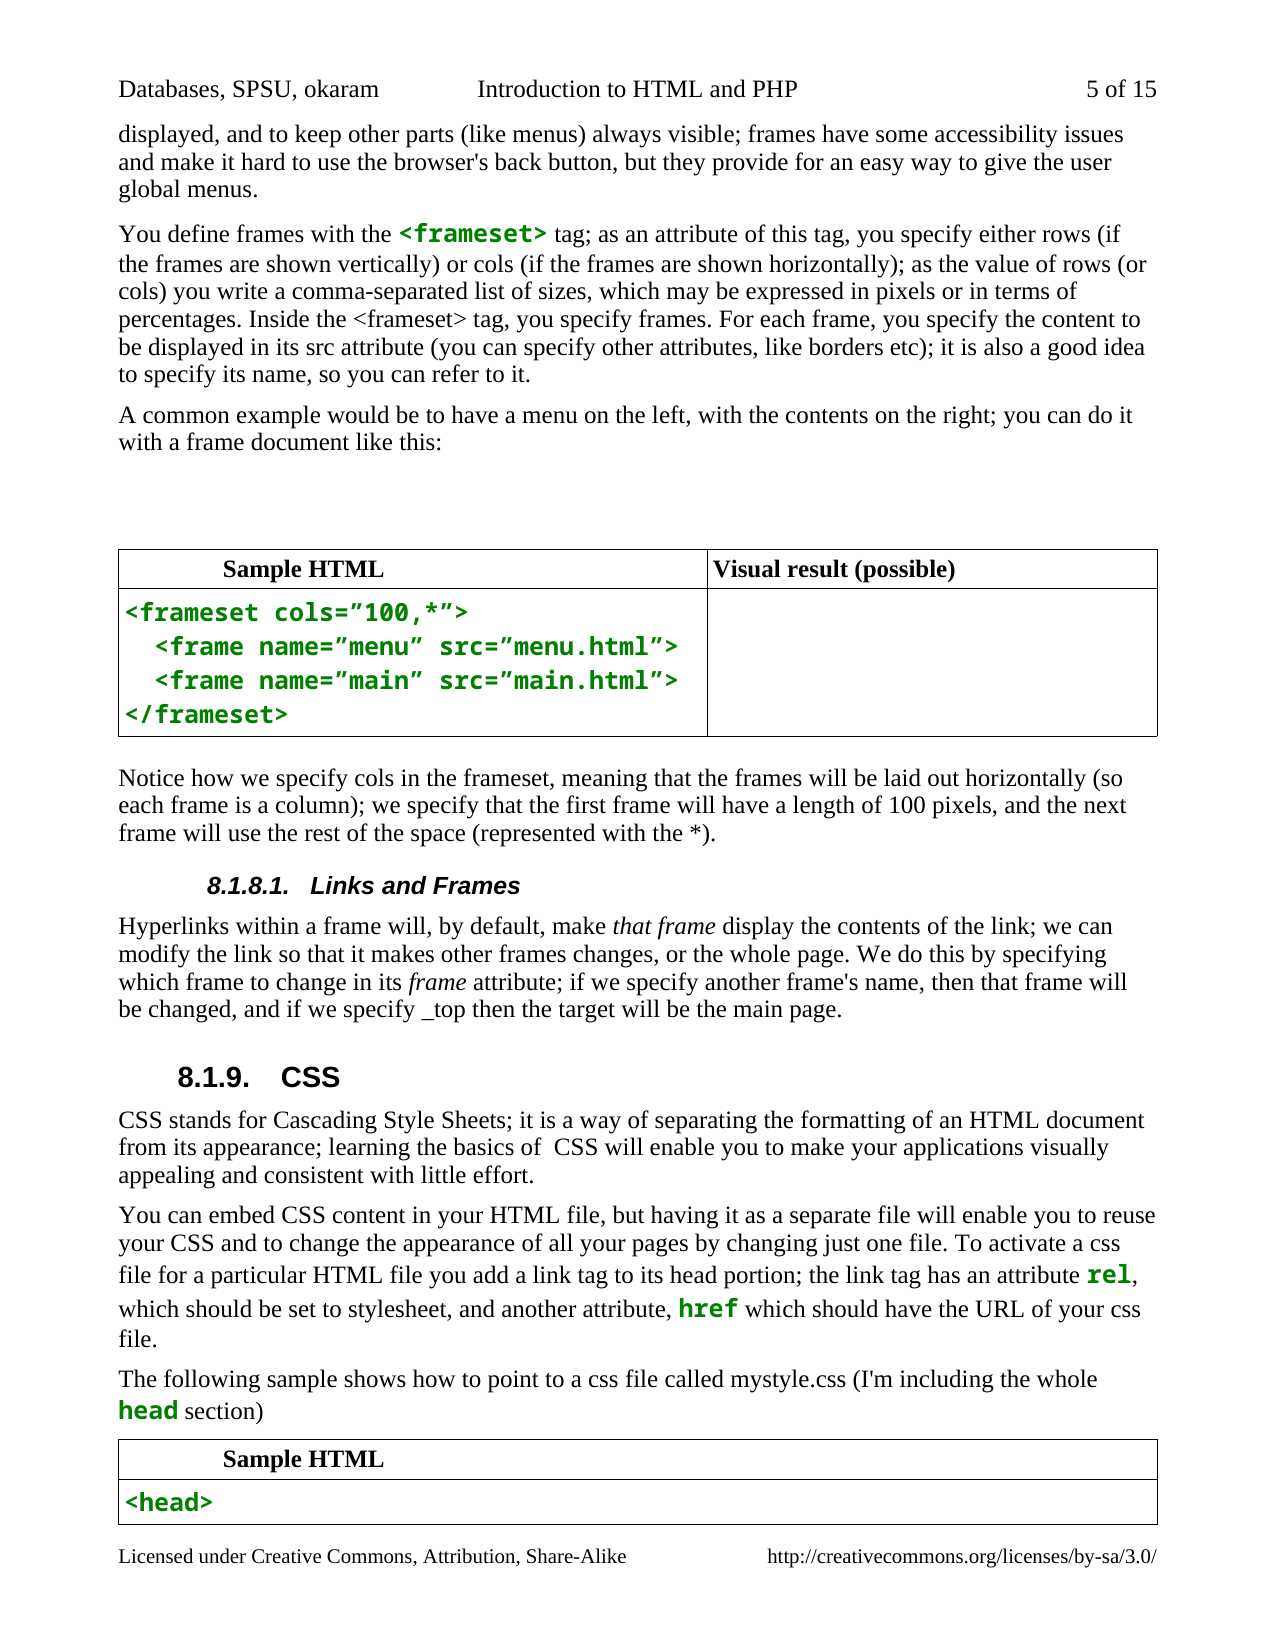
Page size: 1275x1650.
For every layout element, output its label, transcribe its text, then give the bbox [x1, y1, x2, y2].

text displayed, and to keep other parts (like menus) always visible; frames have some accessibility issues and make it hard to use the browser's back button, but they provide for an easy way to give the user global menus. [118, 120, 1157, 203]
table_header Sample HTML [119, 550, 707, 588]
table_cell <head> [119, 1480, 1157, 1524]
text CSS stands for Cascading Style Sheets; it is a way of separating the formatting of an HTML document from its appearance; learning the basics of CSS will enable you to make your applications visually appealing and consistent with little effort. [118, 1106, 1157, 1189]
table_cell <frameset cols=”100,*”> <frame name=”menu” src=”menu.html”> <frame name=”main” src=”main.html”> </frameset> [119, 589, 707, 736]
text Notice how we specify cols in the frameset, meaning that the frames will be laid out horizontally (so each frame is a column); we specify that the first frame will have a length of 100 pixels, and the next frame will use the rest of the space (represented with the *). [118, 764, 1157, 847]
table_cell [708, 589, 1157, 736]
text The following sample shows how to point to a css file called mystyle.css (I'm including the whole head section) [118, 1365, 1157, 1427]
text A common example would be to have a menu on the left, with the contents on the right; you can do it with a frame document like this: [118, 401, 1157, 456]
text Hyperlinks within a frame will, by default, make that frame display the contents of the link; we can modify the link so that it makes other frames changes, or the whole page. We do this by specifying which frame to change in its frame attribute; if we specify another frame's name, then that frame will be changed, and if we specify _top then the target will be the main page. [118, 912, 1157, 1023]
text You can embed CSS content in your HTML file, but having it as a separate file will enable you to reuse your CSS and to change the appearance of all your pages by changing just one file. To activate a css file for a particular HTML file you add a link tag to its head portion; the link tag has an attribute rel, which should be set to stylesheet, and another attribute, href which should have the URL of your css file. [118, 1201, 1157, 1353]
subtitle CSS [177, 1061, 1157, 1093]
table_header Visual result (possible) [708, 550, 1157, 588]
table_header Sample HTML [119, 1440, 1157, 1479]
text You define frames with the <frameset> tag; as an attribute of this tag, you specify either rows (if the frames are shown vertically) or cols (if the frames are shown horizontally); as the value of rows (or cols) you write a comma-separated list of sizes, which may be expressed in pixels or in terms of percentages. Inside the <frameset> tag, you specify frames. For each frame, you specify the content to be displayed in its src attribute (you can specify other attributes, like borders etc); it is also a good idea to specify its name, so you can refer to it. [118, 216, 1157, 388]
subtitle Links and Frames [207, 872, 1157, 900]
